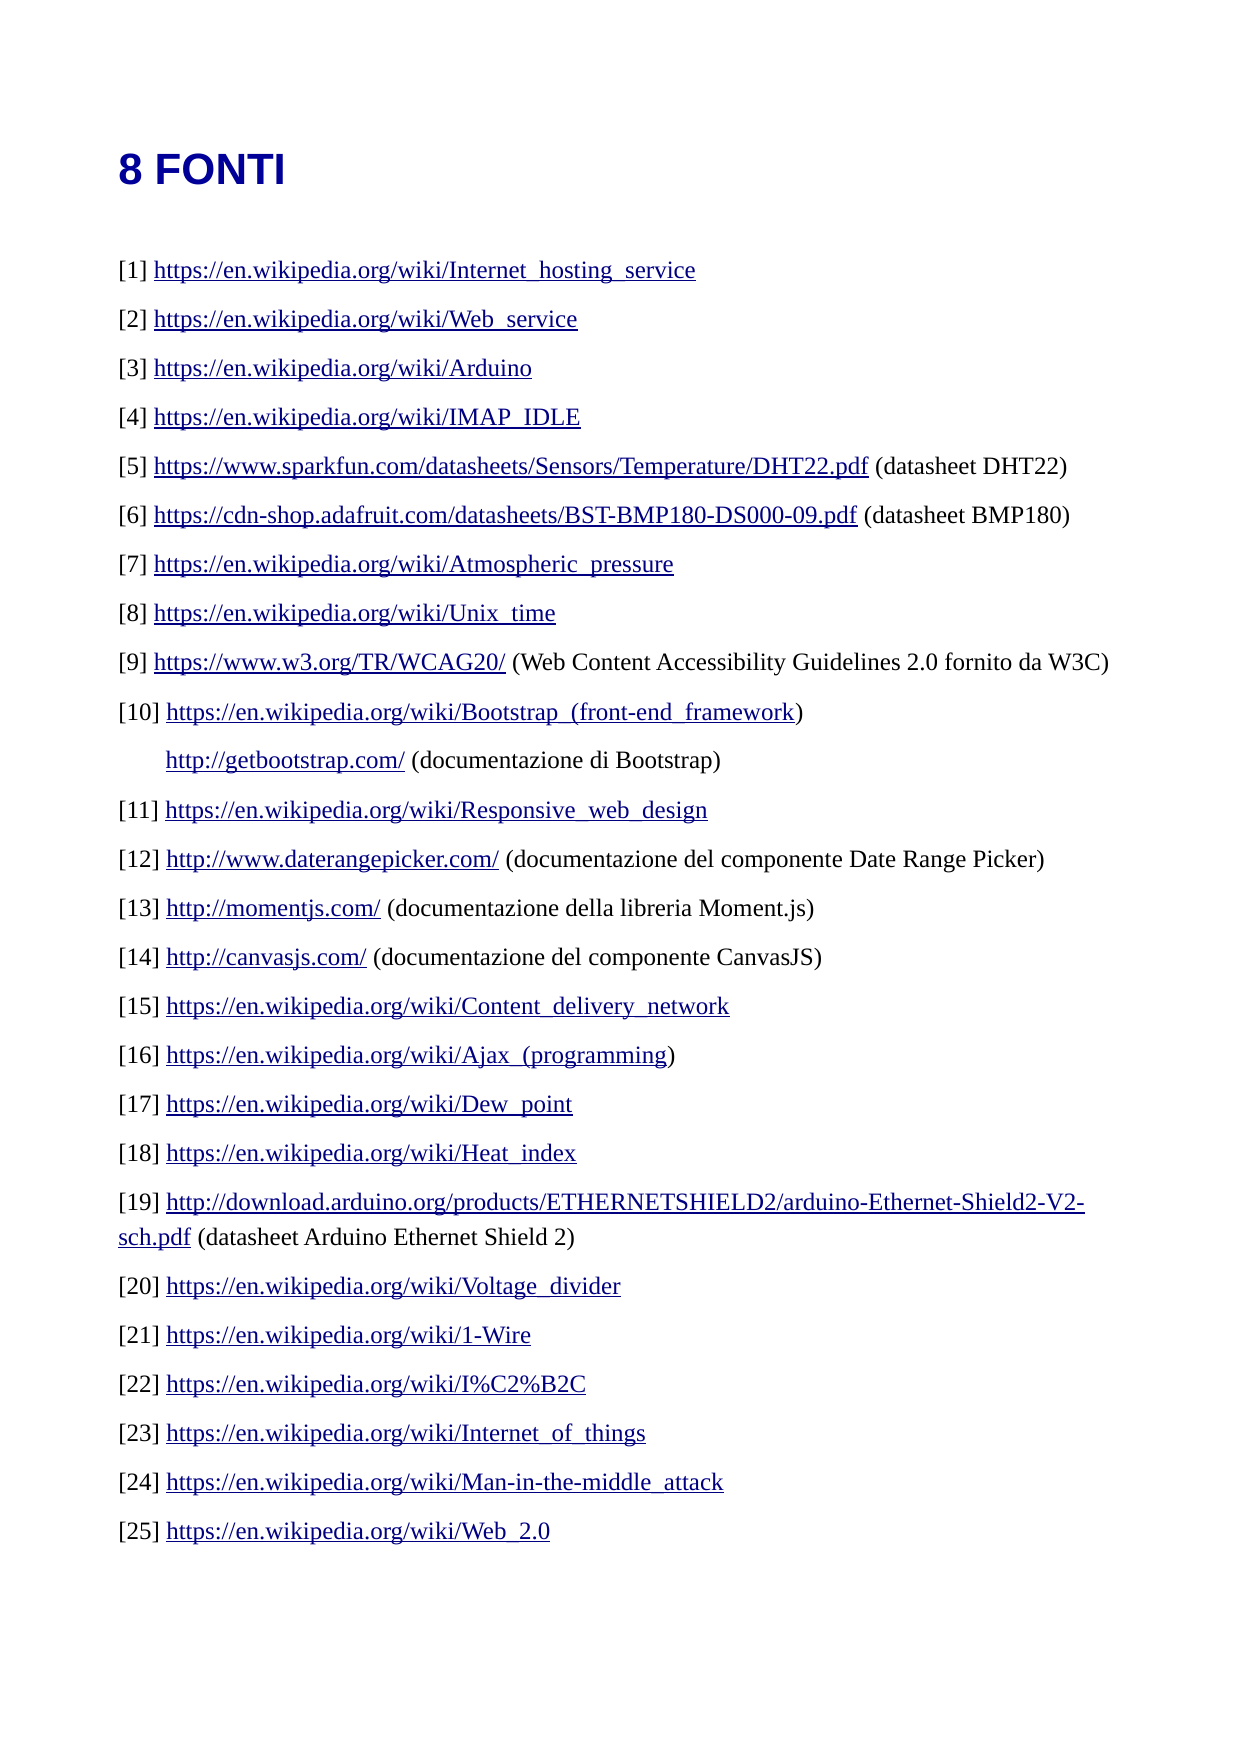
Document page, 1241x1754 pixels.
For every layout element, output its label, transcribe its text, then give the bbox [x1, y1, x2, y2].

text [23] https://en.wikipedia.org/wiki/Internet_of_things [118, 1418, 1122, 1447]
text http://getbootstrap.com/ (documentazione di Bootstrap) [165, 746, 1122, 774]
text [19] http://download.arduino.org/products/ETHERNETSHIELD2/arduino-Ethernet-Shield2-V2-sch.pdf (datasheet Arduino Ethernet Shield 2) [118, 1187, 1122, 1250]
text [17] https://en.wikipedia.org/wiki/Dew_point [118, 1089, 1122, 1118]
text [2] https://en.wikipedia.org/wiki/Web_service [118, 304, 1122, 333]
text [10] https://en.wikipedia.org/wiki/Bootstrap_(front-end_framework) [118, 697, 1122, 725]
text [18] https://en.wikipedia.org/wiki/Heat_index [118, 1138, 1122, 1167]
text [15] https://en.wikipedia.org/wiki/Content_delivery_network [118, 991, 1122, 1020]
text [4] https://en.wikipedia.org/wiki/IMAP_IDLE [118, 402, 1122, 431]
text [16] https://en.wikipedia.org/wiki/Ajax_(programming) [118, 1040, 1122, 1069]
text [13] http://momentjs.com/ (documentazione della libreria Moment.js) [118, 893, 1122, 922]
text [7] https://en.wikipedia.org/wiki/Atmospheric_pressure [118, 549, 1122, 578]
text [1] https://en.wikipedia.org/wiki/Internet_hosting_service [118, 255, 1122, 284]
subtitle 8 Fonti [118, 143, 1122, 193]
text [3] https://en.wikipedia.org/wiki/Arduino [118, 353, 1122, 382]
text [12] http://www.daterangepicker.com/ (documentazione del componente Date Range Picker) [118, 844, 1122, 872]
text [8] https://en.wikipedia.org/wiki/Unix_time [118, 598, 1122, 627]
text [9] https://www.w3.org/TR/WCAG20/ (Web Content Accessibility Guidelines 2.0 fornito da W3C) [118, 647, 1122, 676]
text [11] https://en.wikipedia.org/wiki/Responsive_web_design [118, 795, 1122, 823]
text [21] https://en.wikipedia.org/wiki/1-Wire [118, 1320, 1122, 1348]
text [14] http://canvasjs.com/ (documentazione del componente CanvasJS) [118, 942, 1122, 971]
text [5] https://www.sparkfun.com/datasheets/Sensors/Temperature/DHT22.pdf (datasheet DHT22) [118, 451, 1122, 480]
text [20] https://en.wikipedia.org/wiki/Voltage_divider [118, 1271, 1122, 1299]
text [22] https://en.wikipedia.org/wiki/I%C2%B2C [118, 1369, 1122, 1398]
text [24] https://en.wikipedia.org/wiki/Man-in-the-middle_attack [118, 1467, 1122, 1496]
text [25] https://en.wikipedia.org/wiki/Web_2.0 [118, 1516, 1122, 1545]
text [6] https://cdn-shop.adafruit.com/datasheets/BST-BMP180-DS000-09.pdf (datasheet BMP180) [118, 500, 1122, 529]
